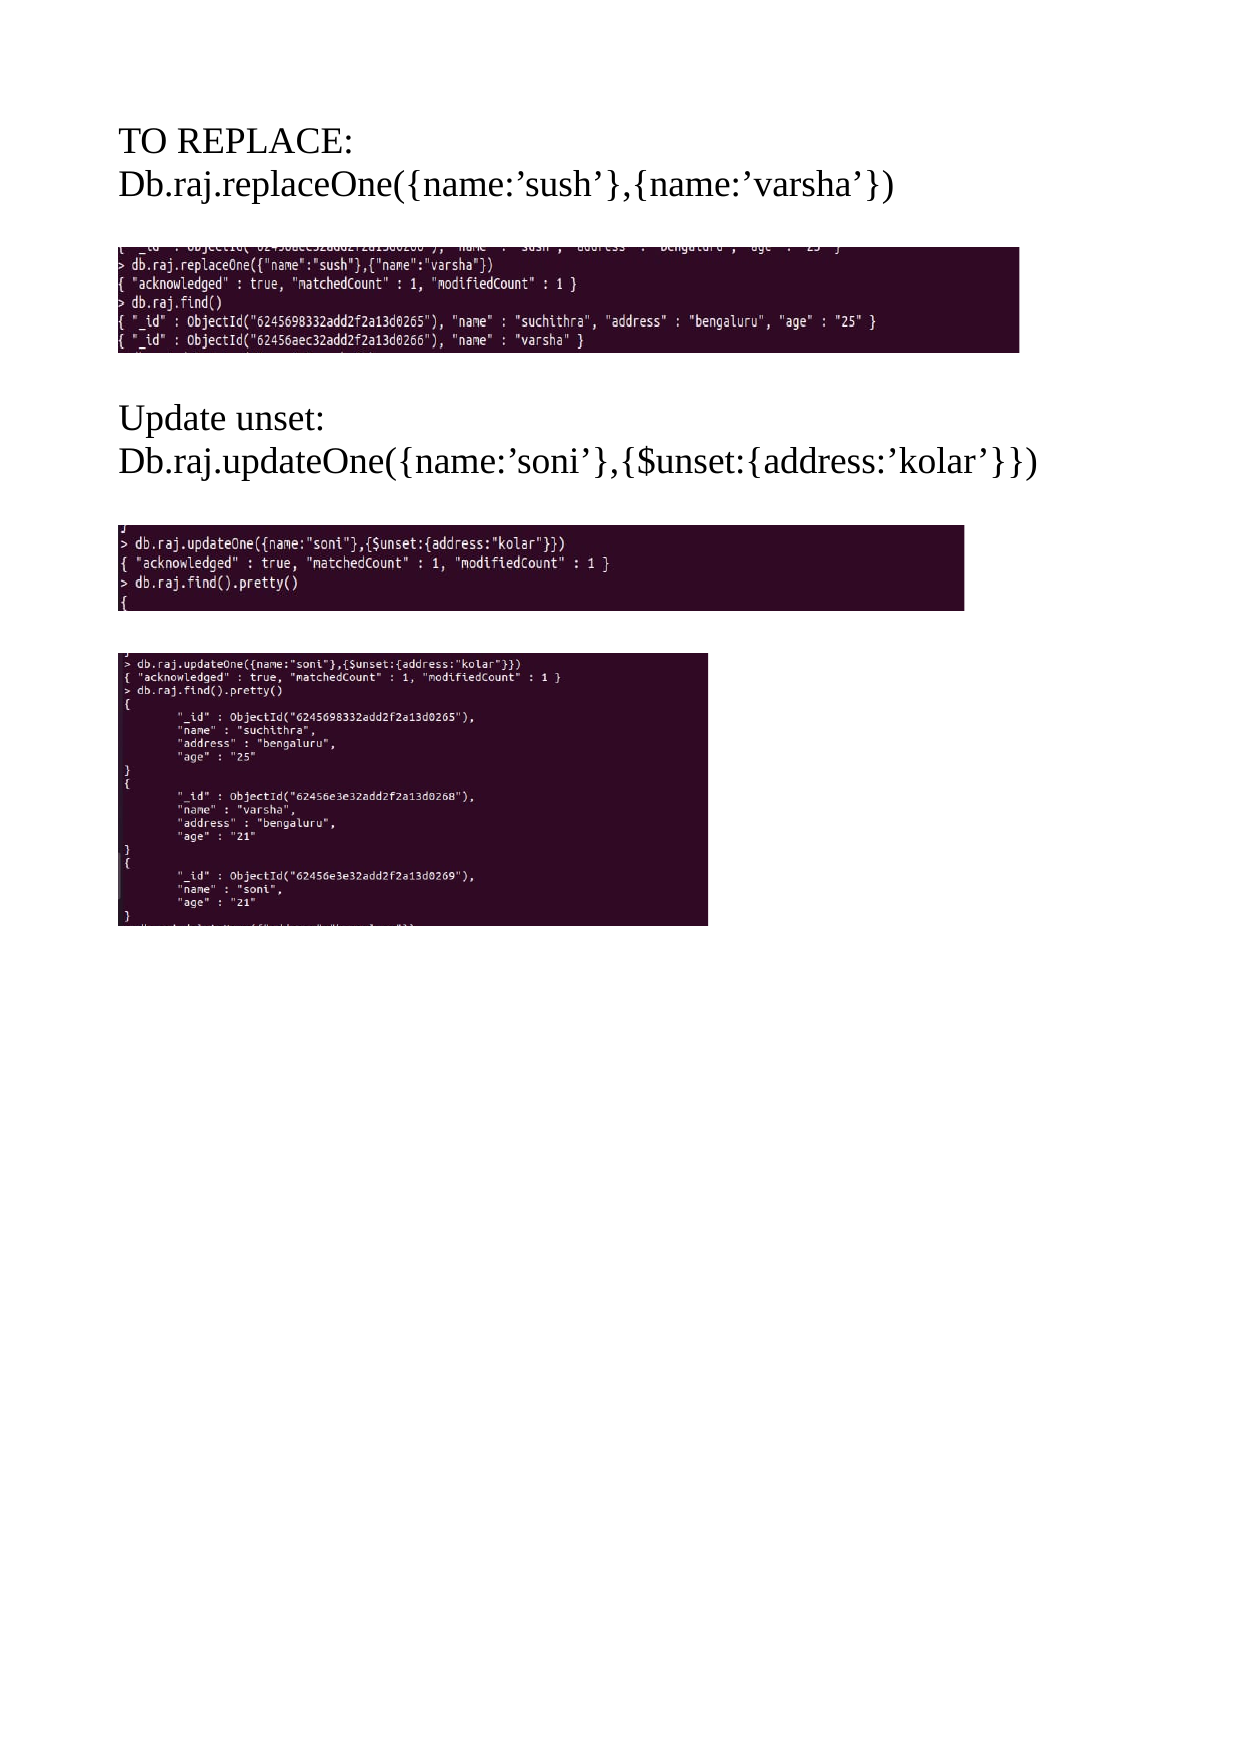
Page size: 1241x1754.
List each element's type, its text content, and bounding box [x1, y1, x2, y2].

text Db.raj.replaceOne({name:’sush’},{name:’varsha’}) [118, 161, 1122, 204]
text Db.raj.updateOne({name:’soni’},{$unset:{address:’kolar’}}) [118, 439, 1122, 482]
text TO REPLACE: [118, 118, 1122, 161]
text Update unset: [118, 396, 1122, 439]
